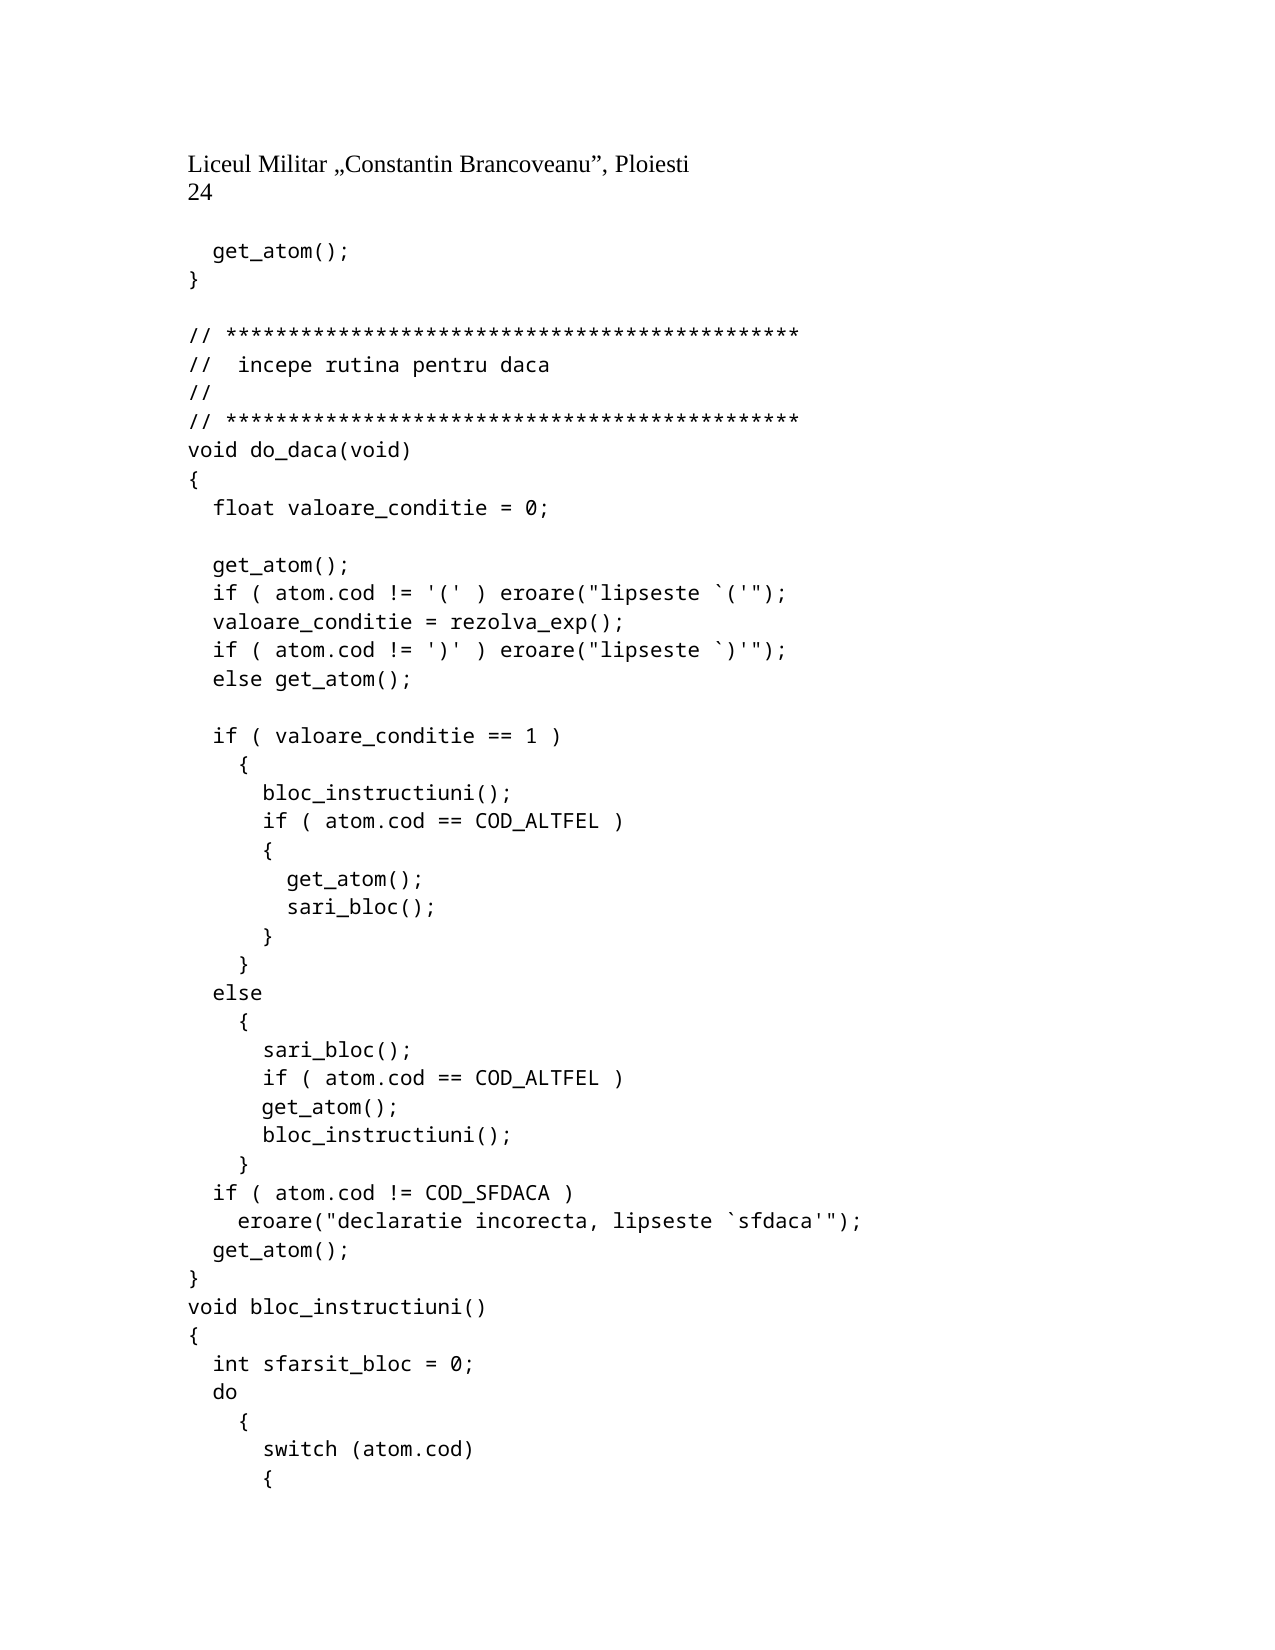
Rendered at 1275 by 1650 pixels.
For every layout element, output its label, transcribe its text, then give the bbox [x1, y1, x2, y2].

text // ********************************************** [187, 321, 1087, 350]
text { [187, 835, 1087, 863]
text valoare_conditie = rezolva_exp(); [187, 607, 1087, 635]
text else get_atom(); [187, 664, 1087, 692]
text get_atom(); [187, 1234, 1087, 1263]
text if ( atom.cod == COD_ALTFEL ) [187, 1063, 1087, 1092]
text if ( atom.cod == COD_ALTFEL ) [187, 806, 1087, 835]
text eroare("declaratie incorecta, lipseste `sfdaca'"); [187, 1206, 1087, 1234]
text // [187, 378, 1087, 407]
text switch (atom.cod) [187, 1434, 1087, 1463]
text } [187, 1149, 1087, 1177]
text { [187, 464, 1087, 492]
text if ( atom.cod != COD_SFDACA ) [187, 1177, 1087, 1206]
text { [187, 1463, 1087, 1491]
text // incepe rutina pentru daca [187, 350, 1087, 378]
text { [187, 1406, 1087, 1434]
text } [187, 264, 1087, 293]
text int sfarsit_bloc = 0; [187, 1349, 1087, 1377]
text get_atom(); [187, 236, 1087, 264]
text { [187, 1006, 1087, 1035]
text get_atom(); [187, 863, 1087, 892]
text float valoare_conditie = 0; [187, 492, 1087, 521]
text { [187, 1320, 1087, 1349]
text if ( atom.cod != '(' ) eroare("lipseste `('"); [187, 578, 1087, 607]
text } [187, 1263, 1087, 1292]
text } [187, 949, 1087, 978]
text if ( atom.cod != ')' ) eroare("lipseste `)'"); [187, 635, 1087, 664]
text do [187, 1377, 1087, 1406]
text // ********************************************** [187, 407, 1087, 435]
text get_atom(); [187, 549, 1087, 578]
text sari_bloc(); [187, 1035, 1087, 1063]
text if ( valoare_conditie == 1 ) [187, 721, 1087, 749]
text { [187, 749, 1087, 778]
text sari_bloc(); [187, 892, 1087, 921]
text bloc_instructiuni(); [187, 1120, 1087, 1149]
text void do_daca(void) [187, 435, 1087, 464]
text get_atom(); [187, 1092, 1087, 1120]
text void bloc_instructiuni() [187, 1292, 1087, 1320]
text } [187, 921, 1087, 949]
text else [187, 978, 1087, 1006]
text bloc_instructiuni(); [187, 778, 1087, 806]
